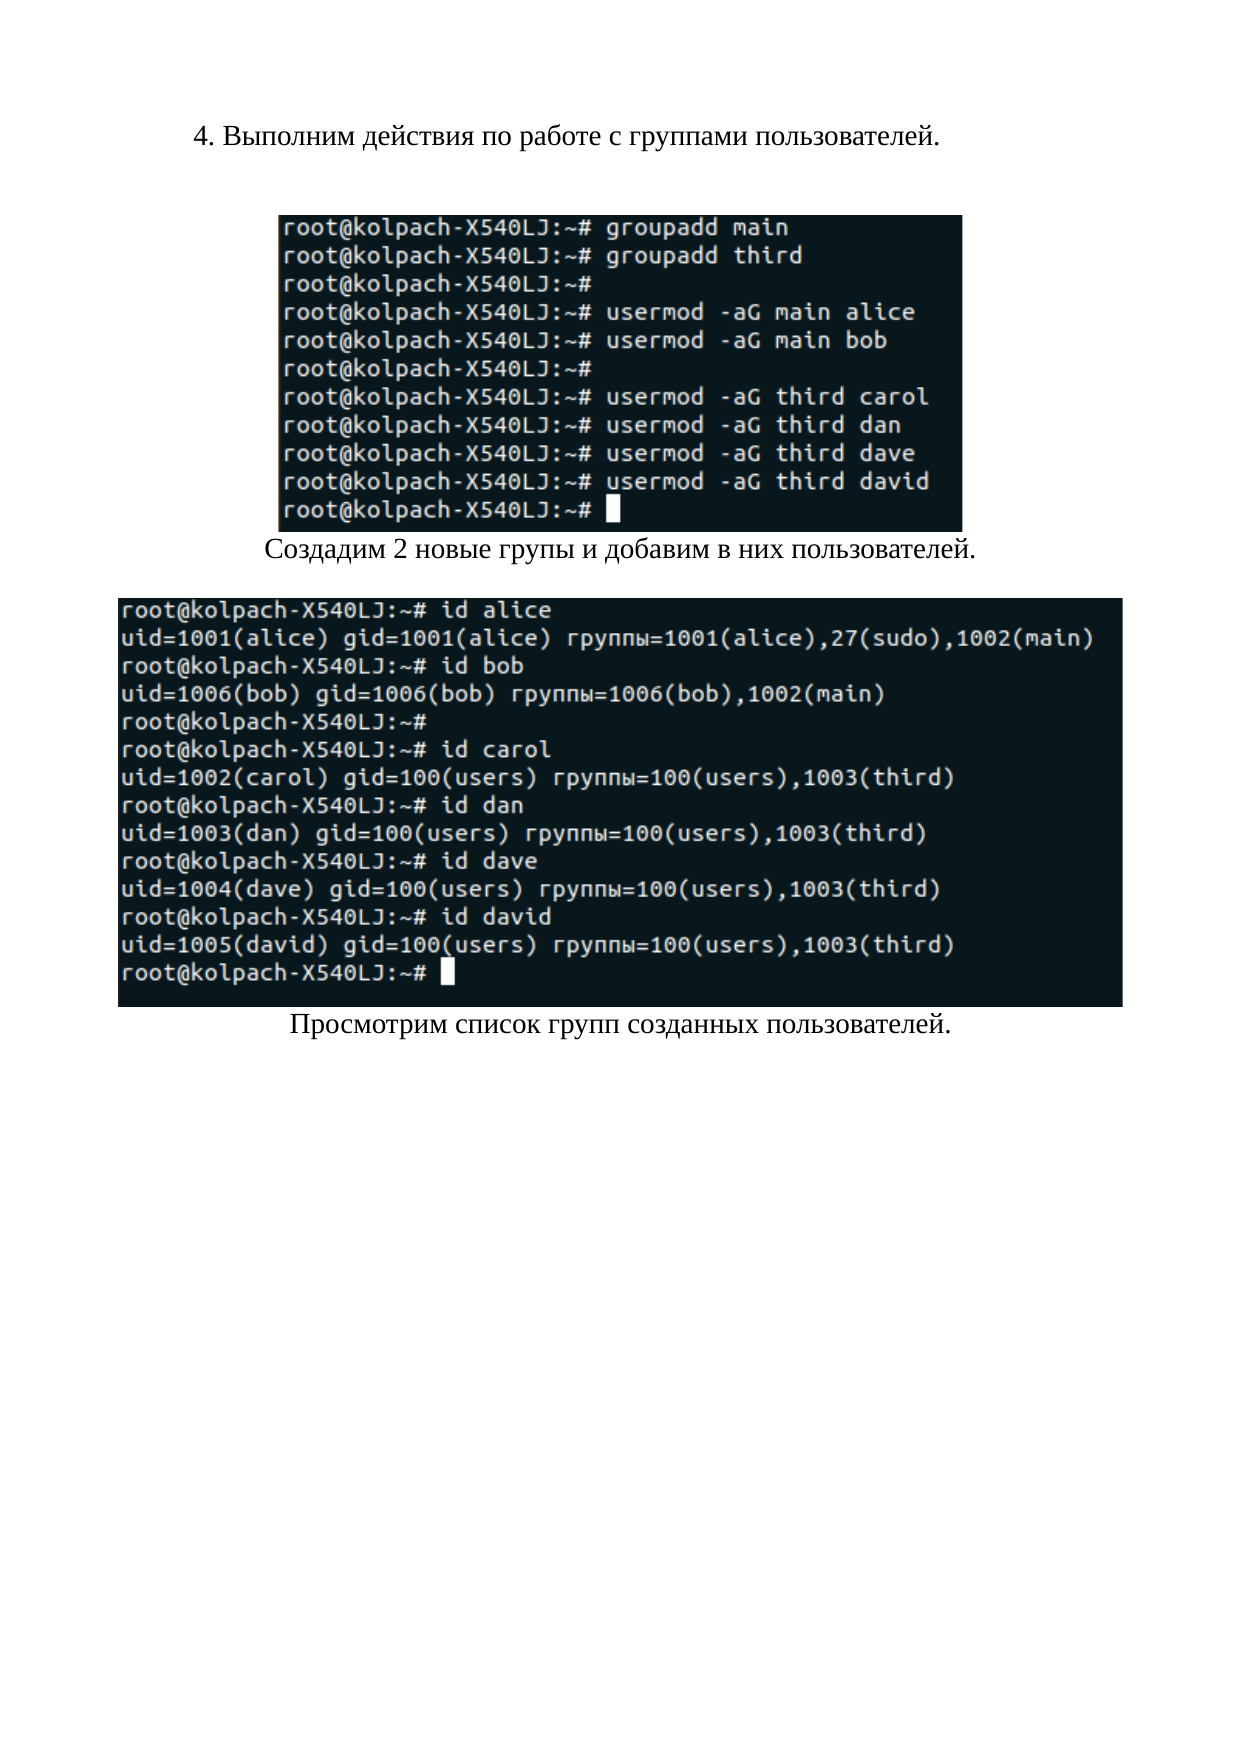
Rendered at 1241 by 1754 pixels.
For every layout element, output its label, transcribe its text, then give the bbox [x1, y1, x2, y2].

text Создадим 2 новые групы и добавим в них пользователей. [118, 185, 1123, 565]
picture [118, 598, 1123, 1007]
text 4. Выполним действия по работе с группами пользователей. [118, 118, 1123, 152]
picture [278, 215, 963, 532]
text Просмотрим список групп созданных пользователей. [118, 1007, 1123, 1040]
